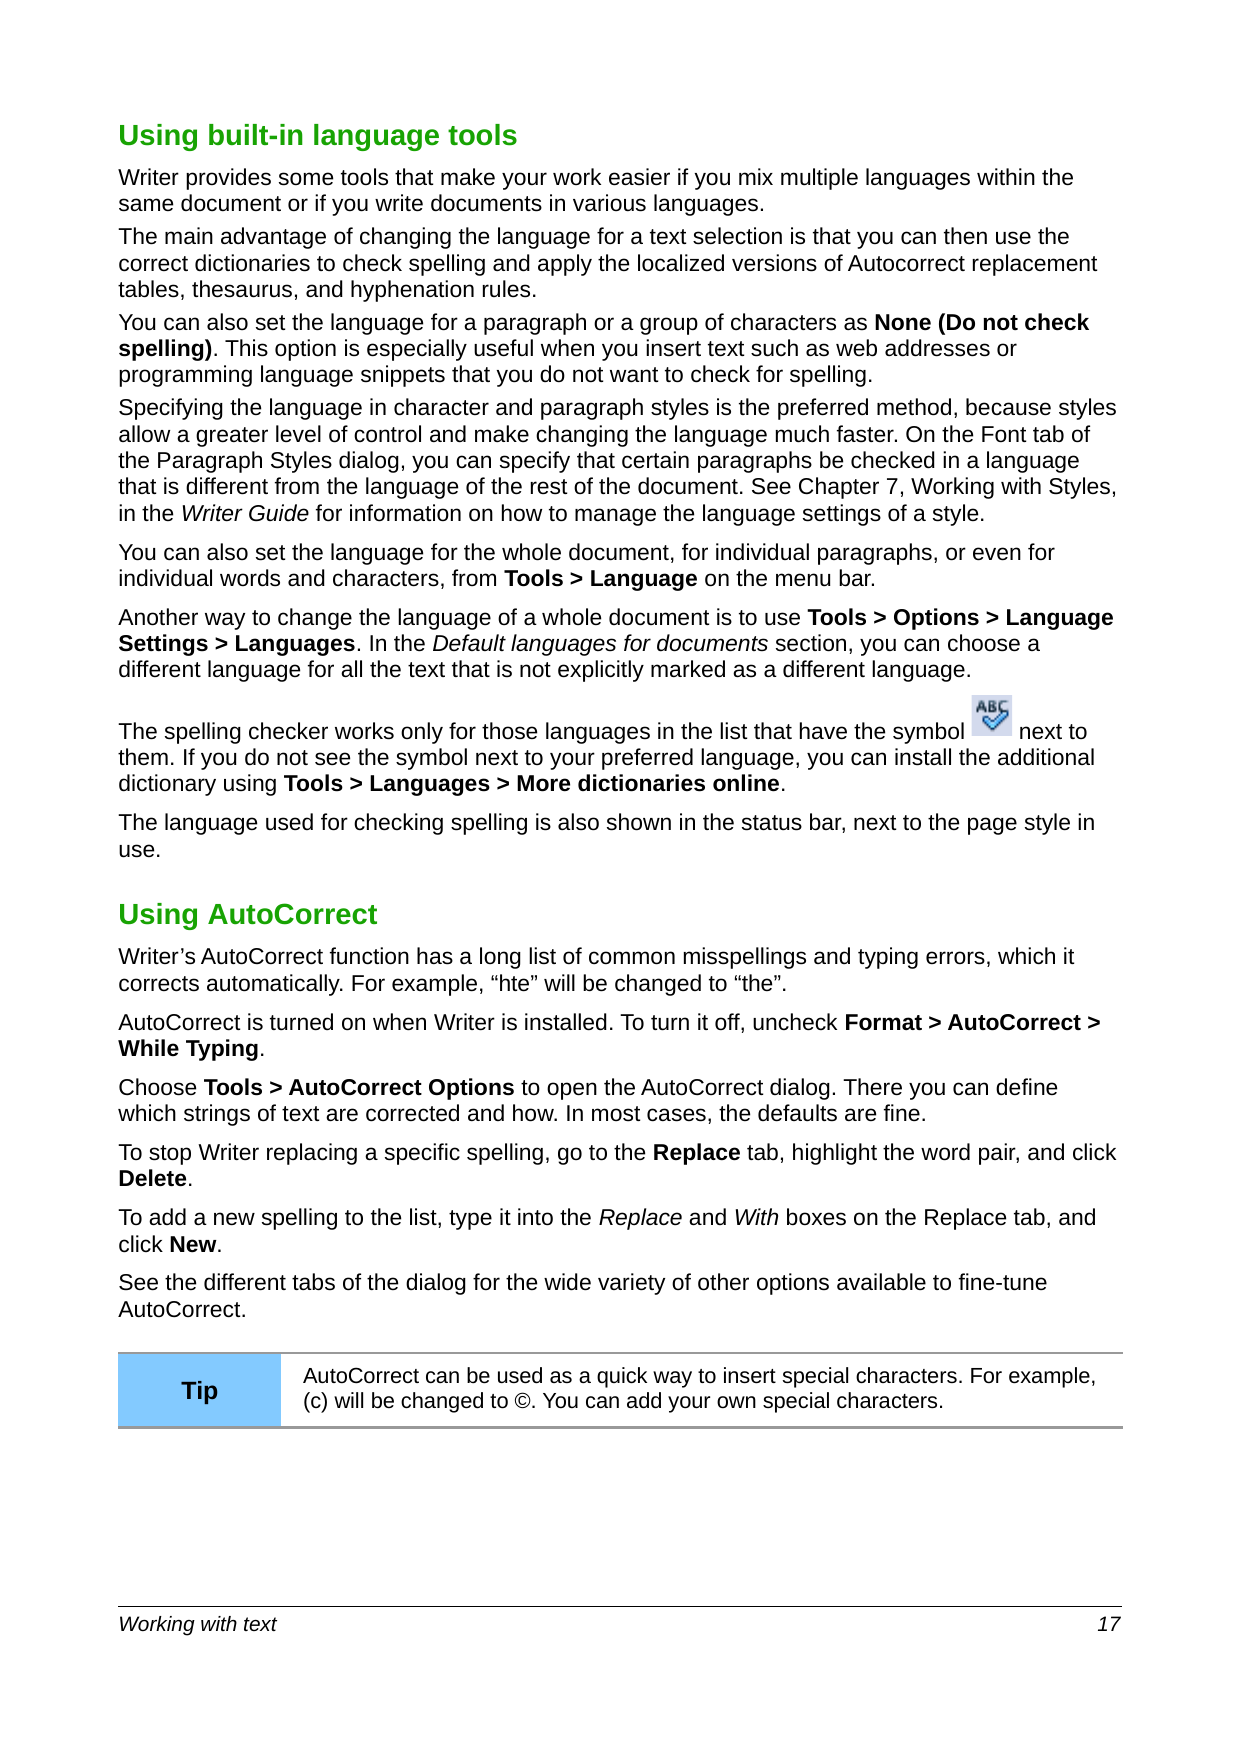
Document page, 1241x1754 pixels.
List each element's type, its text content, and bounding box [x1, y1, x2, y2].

text Another way to change the language of a whole document is to use Tools > Options > Language Settings > Languages. In the Default languages for documents section, you can choose a different language for all the text that is not explicitly marked as a different language. [118, 604, 1122, 683]
table_header Tip [118, 1354, 281, 1426]
text The language used for checking spelling is also shown in the status bar, next to the page style in use. [118, 809, 1122, 862]
text See the different tabs of the dialog for the wide variety of other options available to fine-tune AutoCorrect. [118, 1269, 1122, 1322]
text Choose Tools > AutoCorrect Options to open the AutoCorrect dialog. There you can define which strings of text are corrected and how. In most cases, the defaults are fine. [118, 1074, 1122, 1126]
text AutoCorrect is turned on when Writer is installed. To turn it off, uncheck Format > AutoCorrect > While Typing. [118, 1008, 1122, 1061]
list Writer provides some tools that make your work easier if you mix multiple languages within the same document or if you write documents in various languages. [118, 164, 1122, 217]
table_header AutoCorrect can be used as a quick way to insert special characters. For example, (c) will be changed to ©. You can add your own special characters. [281, 1354, 1122, 1426]
list The main advantage of changing the language for a text selection is that you can then use the correct dictionaries to check spelling and apply the localized versions of Autocorrect replacement tables, thesaurus, and hyphenation rules. [118, 223, 1122, 302]
text The spelling checker works only for those languages in the list that have the symbol next to them. If you do not see the symbol next to your preferred language, you can install the additional dictionary using Tools > Languages > More dictionaries online. [118, 695, 1122, 797]
text To add a new spelling to the list, type it into the Replace and With boxes on the Replace tab, and click New. [118, 1204, 1122, 1257]
text You can also set the language for the whole document, for individual paragraphs, or even for individual words and characters, from Tools > Language on the menu bar. [118, 538, 1122, 591]
text To stop Writer replacing a specific spelling, go to the Replace tab, highlight the word pair, and click Delete. [118, 1139, 1122, 1192]
subtitle Using built-in language tools [118, 118, 1122, 152]
picture [971, 695, 1013, 736]
subtitle Using AutoCorrect [118, 897, 1122, 931]
text Specifying the language in character and paragraph styles is the preferred method, because styles allow a greater level of control and make changing the language much faster. On the Font tab of the Paragraph Styles dialog, you can specify that certain paragraphs be checked in a language that is different from the language of the rest of the document. See Chapter 7, Working with Styles, in the Writer Guide for information on how to manage the language settings of a style. [118, 394, 1122, 526]
list You can also set the language for a paragraph or a group of characters as None (Do not check spelling). This option is especially useful when you insert text such as web addresses or programming language snippets that you do not want to check for spelling. [118, 309, 1122, 388]
text Writer’s AutoCorrect function has a long list of common misspellings and typing errors, which it corrects automatically. For example, “hte” will be changed to “the”. [118, 943, 1122, 996]
